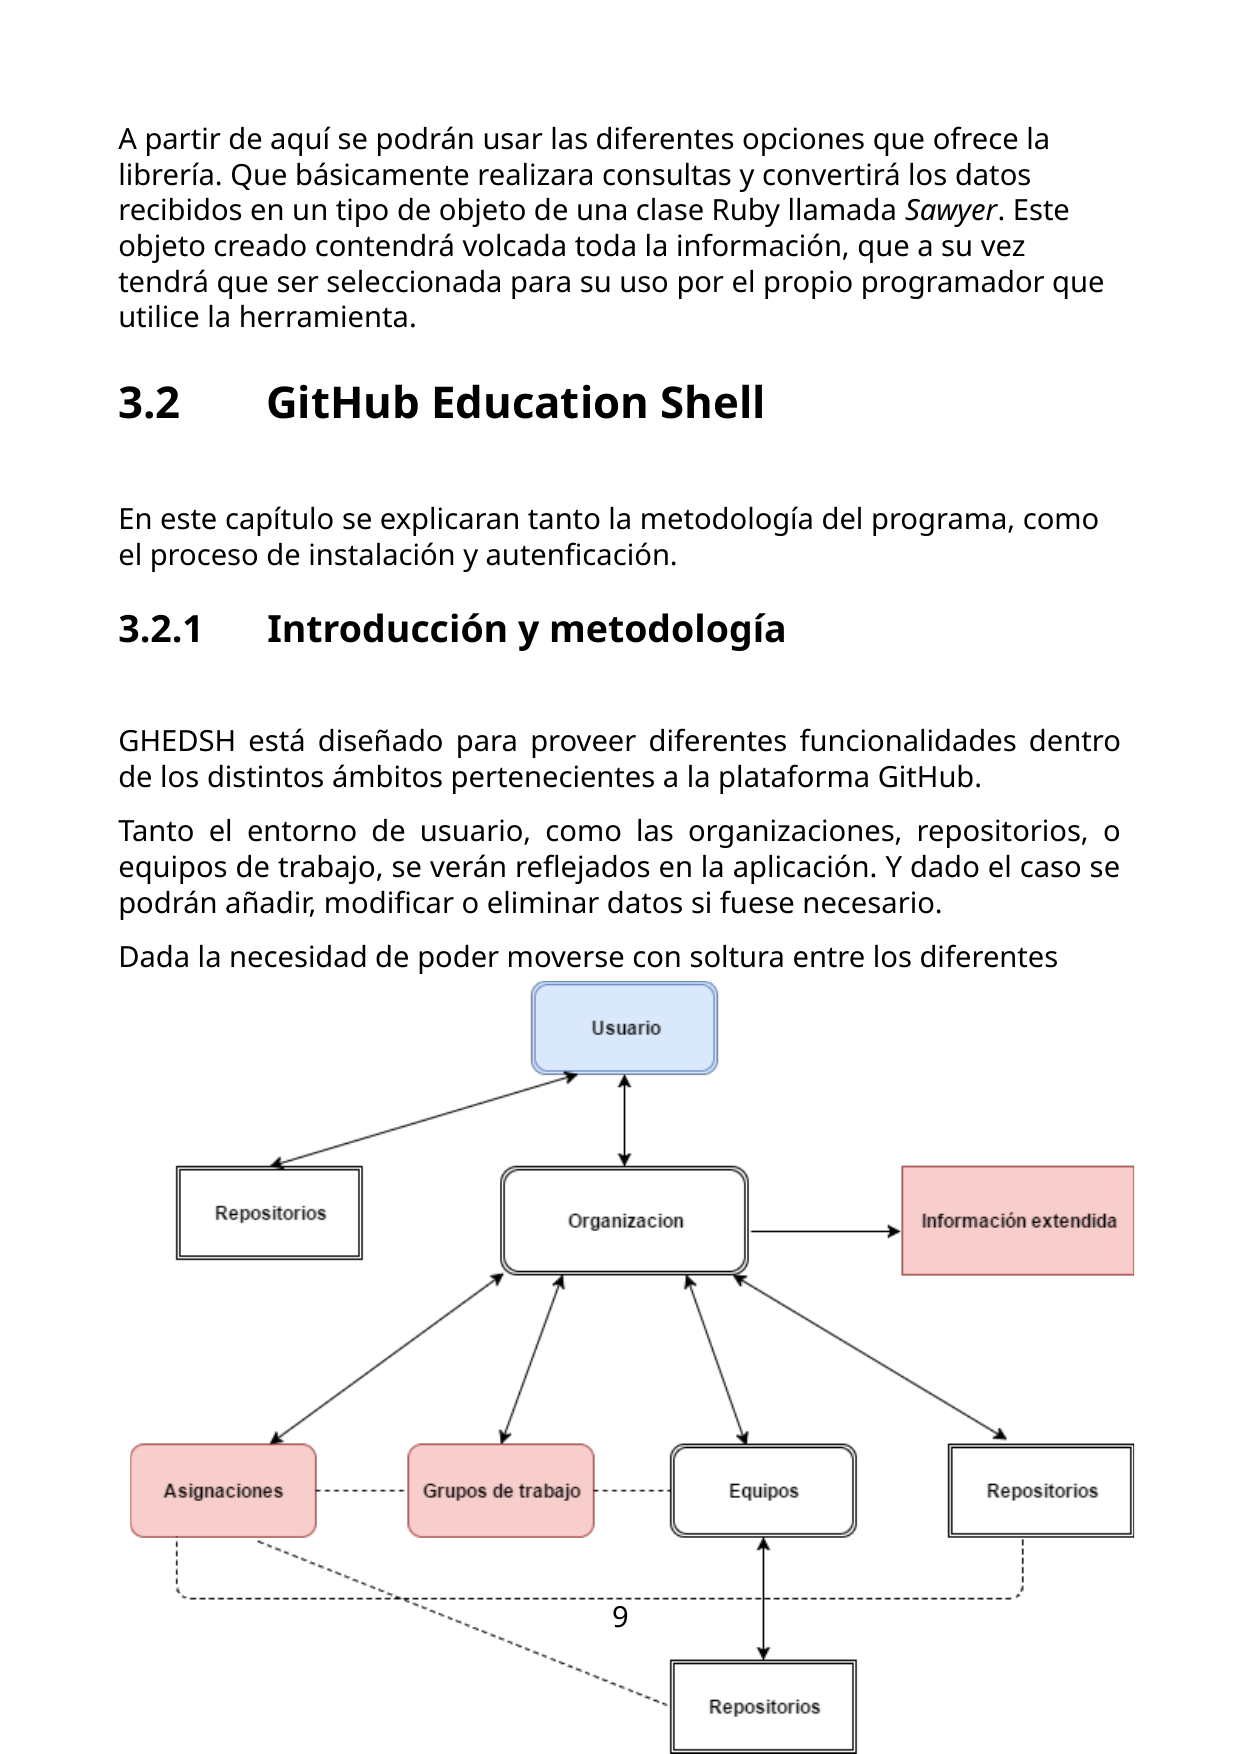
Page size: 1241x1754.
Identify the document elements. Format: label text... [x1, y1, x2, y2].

subtitle Introducción y metodología [118, 603, 1122, 654]
text En este capítulo se explicaran tanto la metodología del programa, como el proceso de instalación y autenficación. [118, 498, 1122, 574]
picture [130, 981, 1135, 1754]
subtitle GitHub Education Shell [118, 372, 1122, 431]
text Tanto el entorno de usuario, como las organizaciones, repositorios, o equipos de trabajo, se verán reflejados en la aplicación. Y dado el caso se podrán añadir, modificar o eliminar datos si fuese necesario. [118, 811, 1122, 922]
text GHEDSH está diseñado para proveer diferentes funcionalidades dentro de los distintos ámbitos pertenecientes a la plataforma GitHub. [118, 721, 1122, 796]
text A partir de aquí se podrán usar las diferentes opciones que ofrece la librería. Que básicamente realizara consultas y convertirá los datos recibidos en un tipo de objeto de una clase Ruby llamada Sawyer. Este objeto creado contendrá volcada toda la información, que a su vez tendrá que ser seleccionada para su uso por el propio programador que utilice la herramienta. [118, 118, 1122, 336]
text Dada la necesidad de poder moverse con soltura entre los diferentes [118, 936, 1122, 976]
